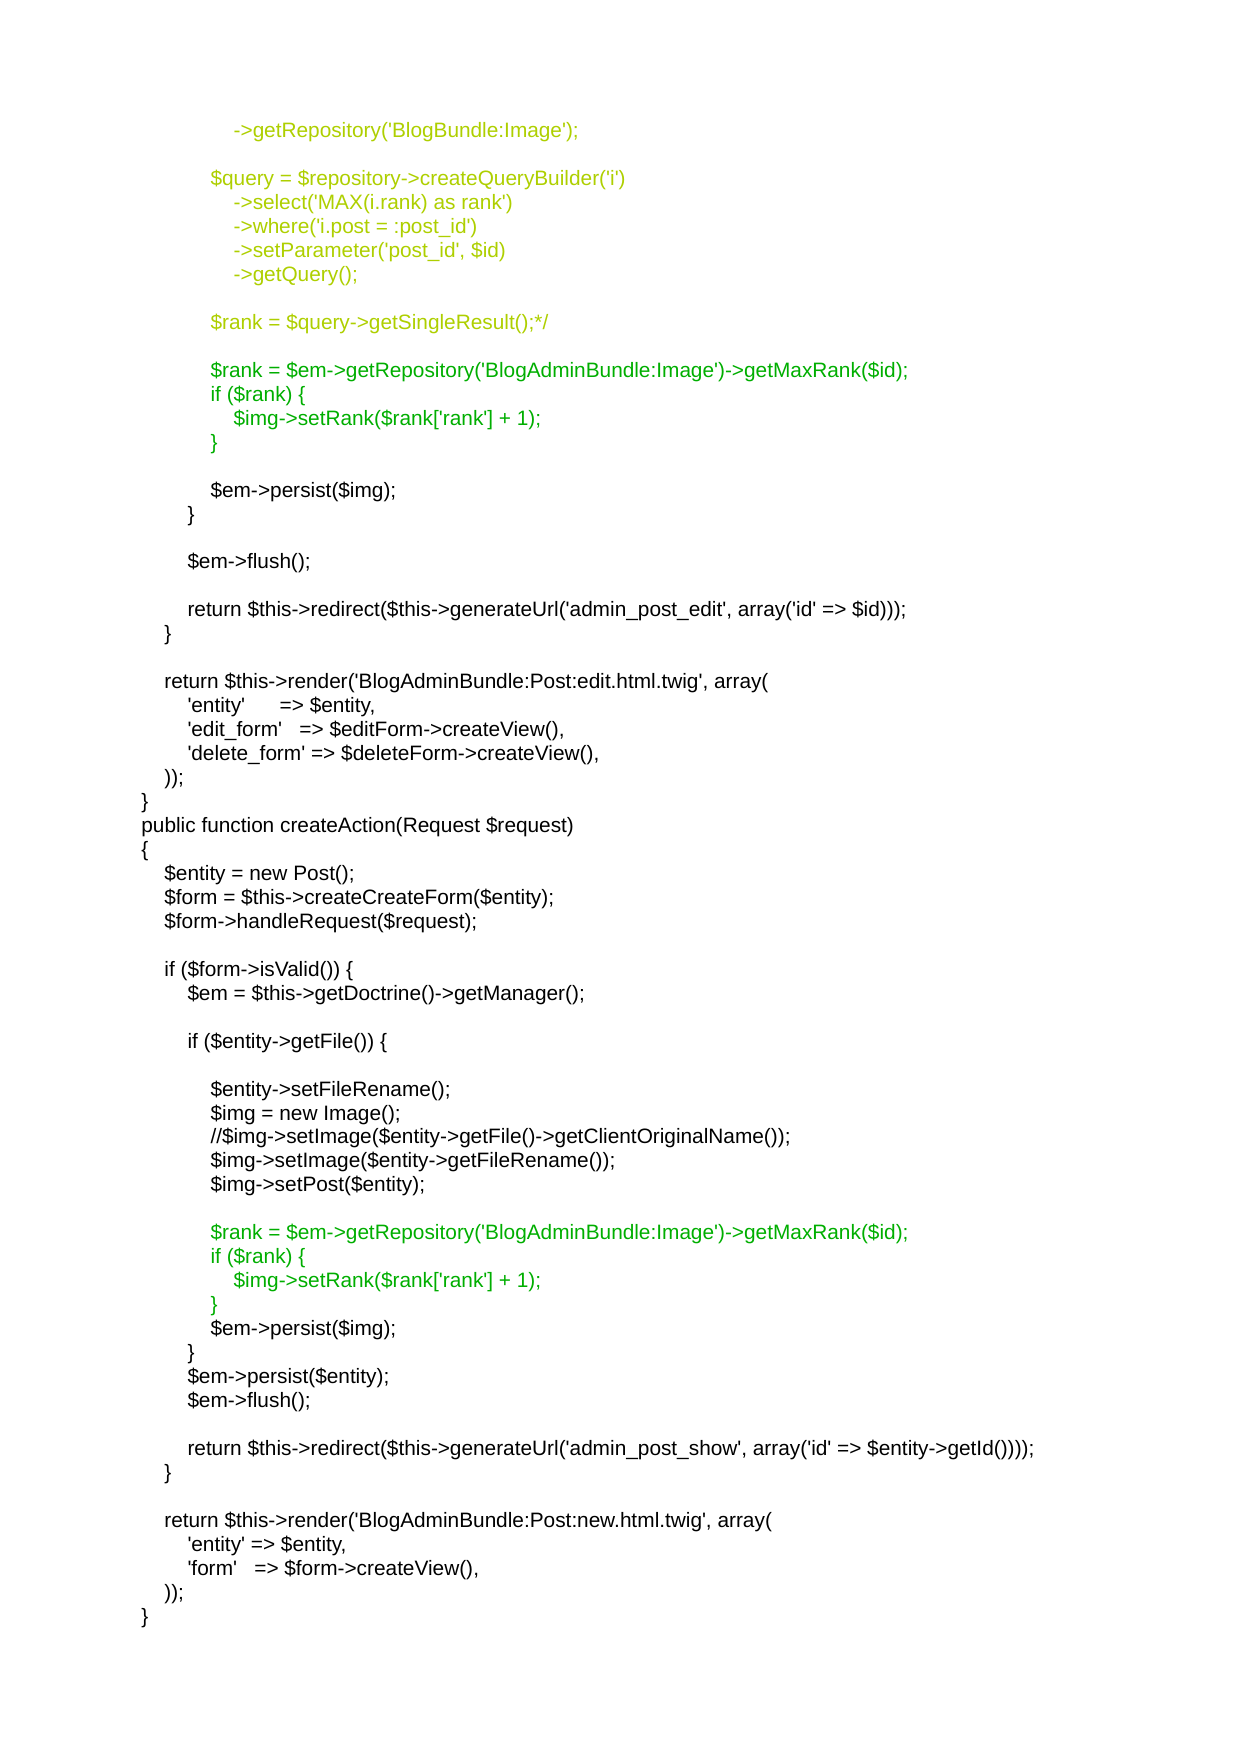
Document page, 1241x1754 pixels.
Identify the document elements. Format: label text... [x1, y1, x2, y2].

text } [118, 1603, 1122, 1627]
text $em->persist($entity); [118, 1364, 1122, 1388]
text if ($rank) { [118, 1244, 1122, 1268]
text $img->setPost($entity); [118, 1172, 1122, 1196]
text //$img->setImage($entity->getFile()->getClientOriginalName()); [118, 1124, 1122, 1148]
text 'entity' => $entity, [118, 693, 1122, 717]
text } [118, 1340, 1122, 1364]
text $rank = $em->getRepository('BlogAdminBundle:Image')->getMaxRank($id); [118, 358, 1122, 382]
text $em->persist($img); [118, 477, 1122, 501]
text if ($entity->getFile()) { [118, 1028, 1122, 1052]
text $img->setImage($entity->getFileRename()); [118, 1148, 1122, 1172]
text } [118, 501, 1122, 525]
text ->setParameter('post_id', $id) [118, 238, 1122, 262]
text $query = $repository->createQueryBuilder('i') [118, 166, 1122, 190]
text ->where('i.post = :post_id') [118, 214, 1122, 238]
text return $this->redirect($this->generateUrl('admin_post_edit', array('id' => $id))); [118, 597, 1122, 621]
text return $this->render('BlogAdminBundle:Post:new.html.twig', array( [118, 1508, 1122, 1532]
text return $this->redirect($this->generateUrl('admin_post_show', array('id' => $entity->getId()))); [118, 1436, 1122, 1460]
text if ($rank) { [118, 382, 1122, 406]
text $em = $this->getDoctrine()->getManager(); [118, 981, 1122, 1004]
text 'edit_form' => $editForm->createView(), [118, 717, 1122, 741]
text )); [118, 1579, 1122, 1603]
text $form->handleRequest($request); [118, 909, 1122, 933]
text $entity->setFileRename(); [118, 1076, 1122, 1100]
text $entity = new Post(); [118, 861, 1122, 885]
text if ($form->isValid()) { [118, 957, 1122, 981]
text public function createAction(Request $request) [118, 813, 1122, 837]
text 'form' => $form->createView(), [118, 1556, 1122, 1579]
text $img->setRank($rank['rank'] + 1); [118, 1268, 1122, 1292]
text } [118, 1292, 1122, 1316]
text } [118, 789, 1122, 813]
text $img->setRank($rank['rank'] + 1); [118, 406, 1122, 429]
text $rank = $query->getSingleResult();*/ [118, 310, 1122, 334]
text )); [118, 765, 1122, 789]
text ->getRepository('BlogBundle:Image'); [118, 118, 1122, 142]
text { [118, 837, 1122, 861]
text ->select('MAX(i.rank) as rank') [118, 190, 1122, 214]
text $em->persist($img); [118, 1316, 1122, 1340]
text 'entity' => $entity, [118, 1532, 1122, 1556]
text $em->flush(); [118, 549, 1122, 573]
text 'delete_form' => $deleteForm->createView(), [118, 741, 1122, 765]
text } [118, 1460, 1122, 1484]
text $rank = $em->getRepository('BlogAdminBundle:Image')->getMaxRank($id); [118, 1220, 1122, 1244]
text } [118, 621, 1122, 645]
text } [118, 429, 1122, 453]
text return $this->render('BlogAdminBundle:Post:edit.html.twig', array( [118, 669, 1122, 693]
text $em->flush(); [118, 1388, 1122, 1412]
text ->getQuery(); [118, 262, 1122, 286]
text $img = new Image(); [118, 1100, 1122, 1124]
text $form = $this->createCreateForm($entity); [118, 885, 1122, 909]
